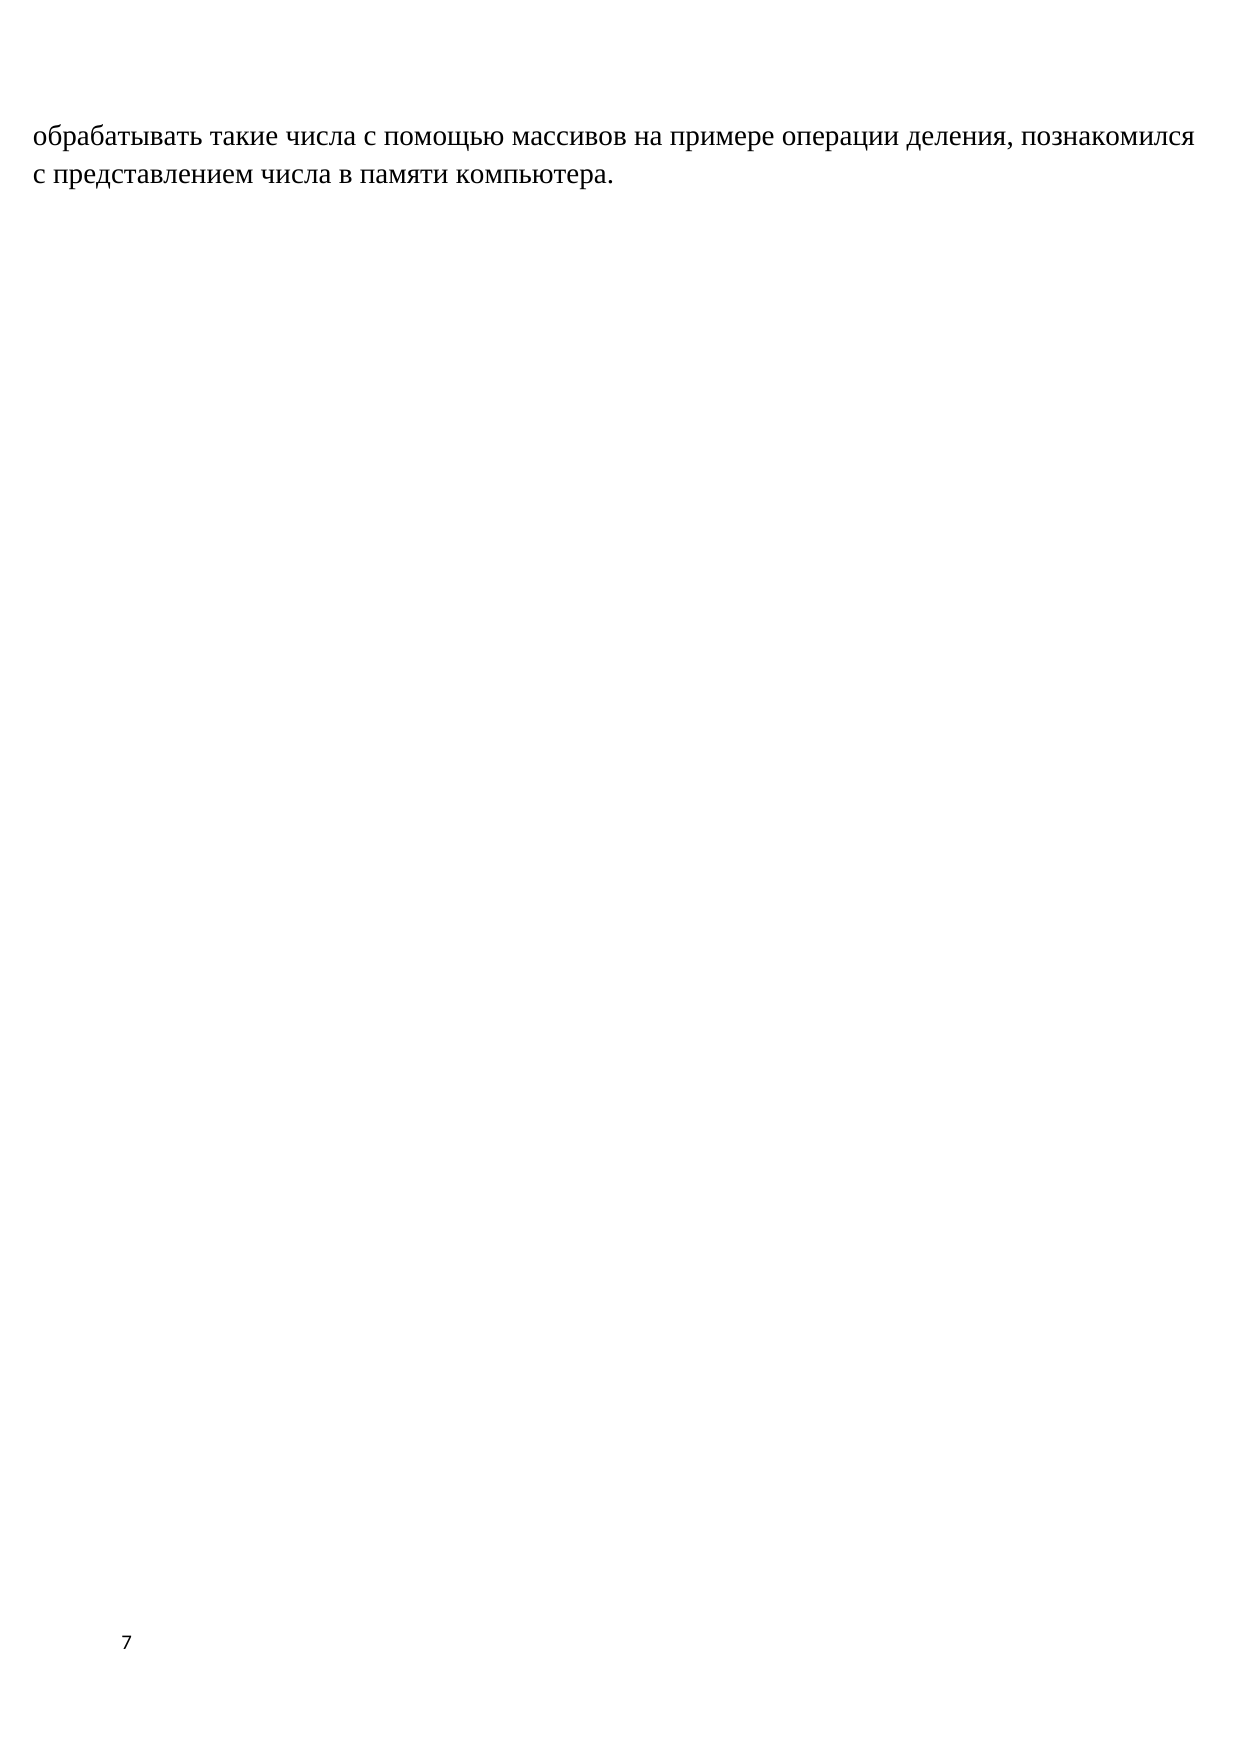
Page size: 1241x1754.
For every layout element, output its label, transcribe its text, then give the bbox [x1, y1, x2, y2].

list обрабатывать такие числа с помощью массивов на примере операции деления, познакомился с представлением числа в памяти компьютера. [33, 118, 1204, 190]
